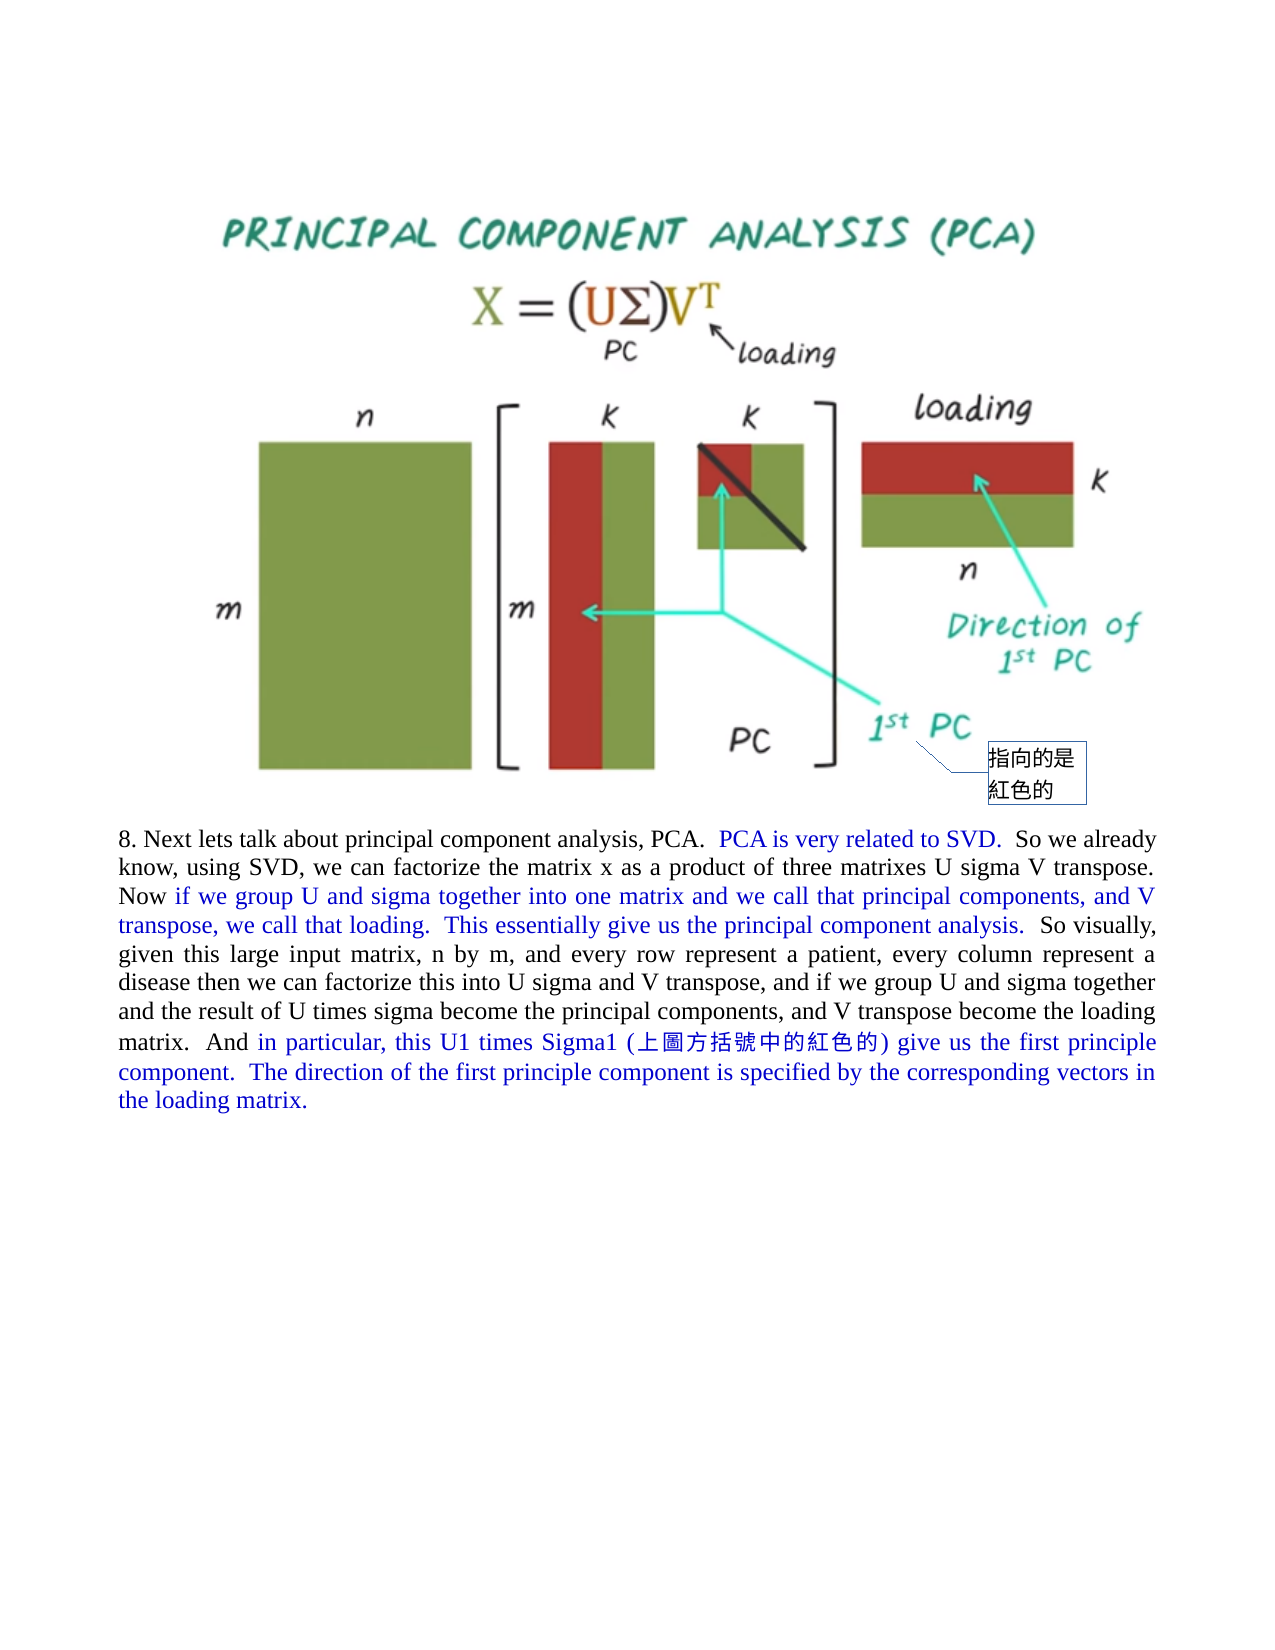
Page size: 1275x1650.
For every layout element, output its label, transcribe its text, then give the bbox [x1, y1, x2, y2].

picture [118, 204, 1157, 795]
picture [1042, 785, 1051, 795]
picture [989, 742, 1086, 795]
text 8. Next lets talk about principal component analysis, PCA. PCA is very related to SVD. So we already know, using SVD, we can factorize the matrix x as a product of three matrixes U sigma V transpose. Now if we group U and sigma together into one matrix and we call that principal components, and V transpose, we call that loading. This essentially give us the principal component analysis. So visually, given this large input matrix, n by m, and every row represent a patient, every column represent a disease then we can factorize this into U sigma and V transpose, and if we group U and sigma together and the result of U times sigma become the principal components, and V transpose become the loading matrix. And in particular, this U1 times Sigma1 (上圖方括號中的紅色的) give us the first principle component. The direction of the first principle component is specified by the corresponding vectors in the loading matrix. [118, 824, 1157, 1114]
